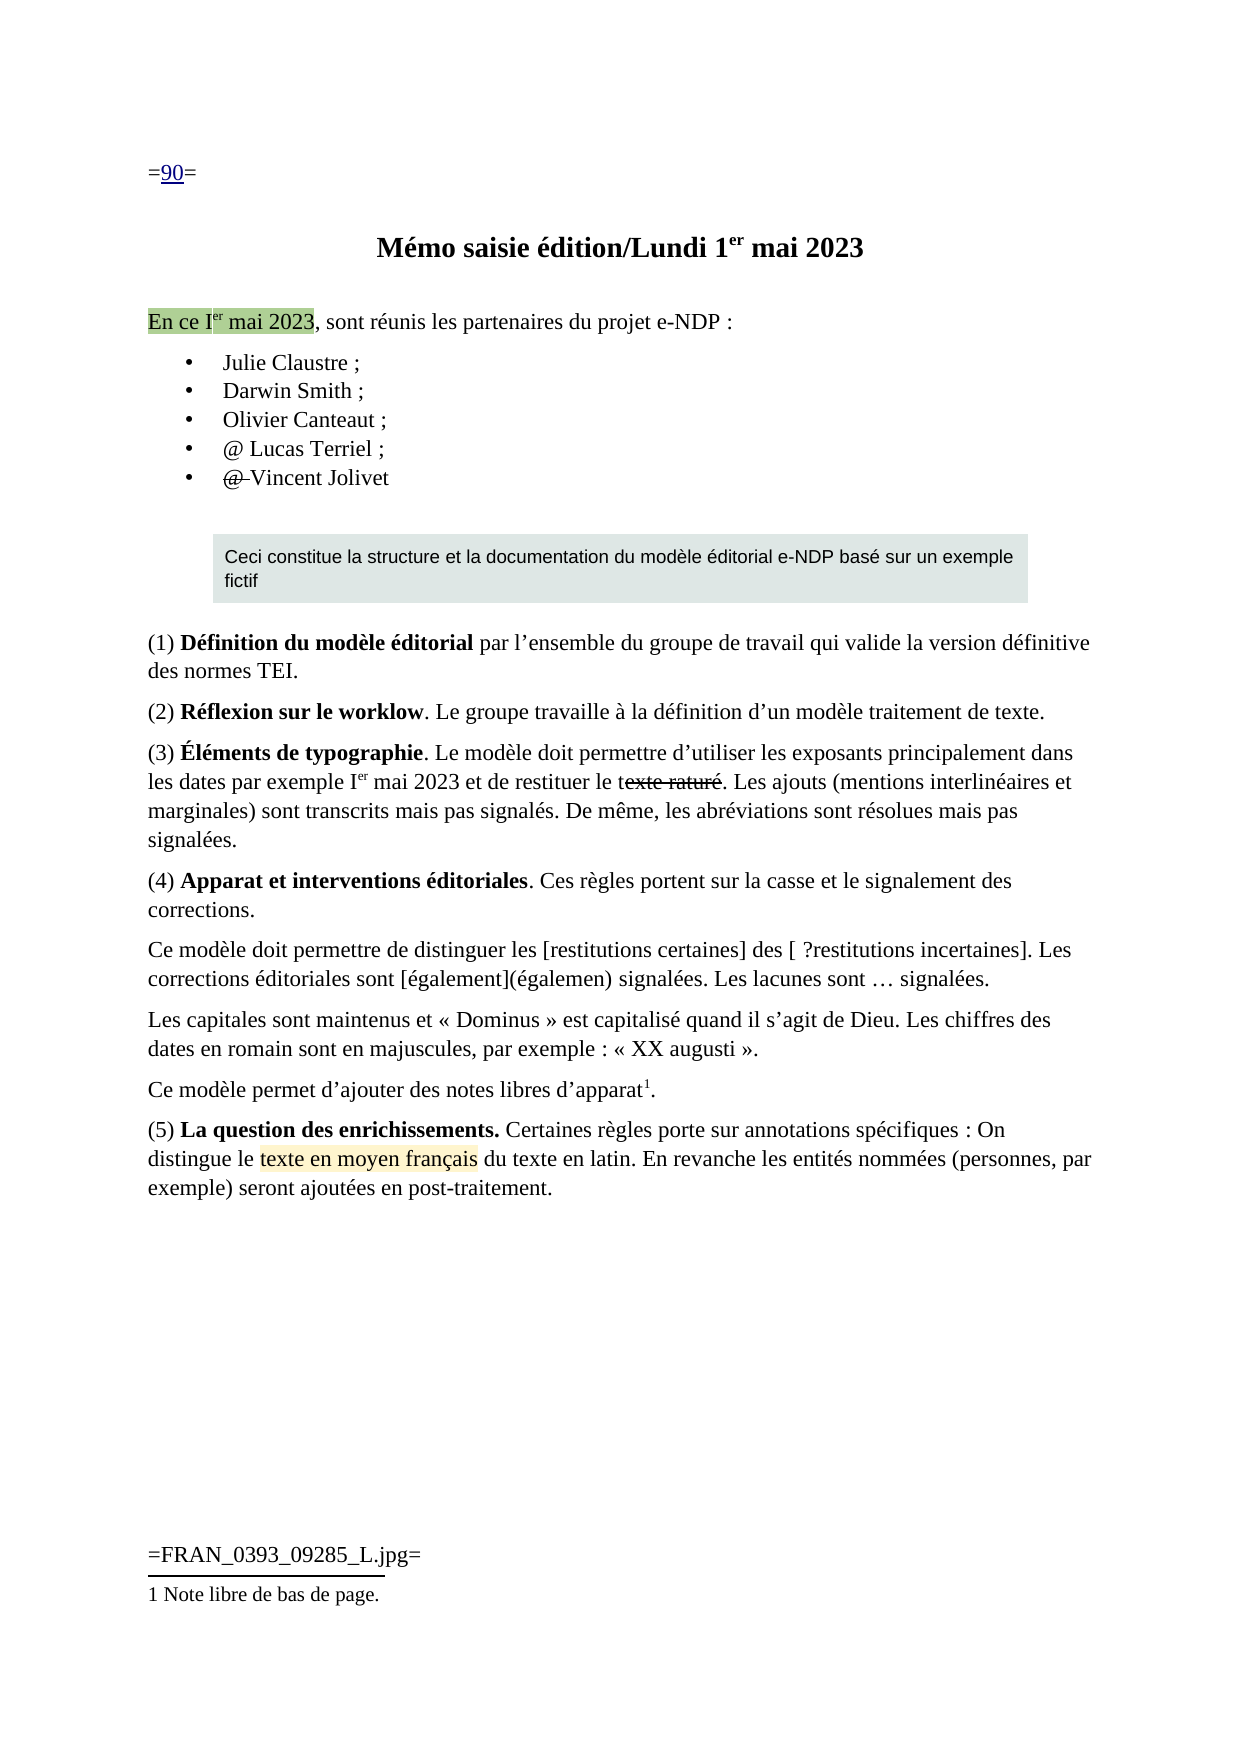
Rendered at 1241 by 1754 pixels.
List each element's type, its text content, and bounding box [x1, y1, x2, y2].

text (2) Réflexion sur le worklow. Le groupe travaille à la définition d’un modèle traitement de texte. [148, 698, 1093, 725]
text =FRAN_0393_09285_L.jpg= [148, 1541, 1093, 1567]
text Ceci constitue la structure et la documentation du modèle éditorial e-NDP basé sur un exemple fictif [213, 534, 1028, 603]
text En ce Ier mai 2023, sont réunis les partenaires du projet e-NDP : [314, 308, 1093, 334]
text (5) La question des enrichissements. Certaines règles porte sur annotations spécifiques : On distingue le texte en moyen français du texte en latin. En revanche les entités nommées (personnes, par exemple) seront ajoutées en post-traitement. [148, 1116, 1093, 1201]
subtitle Mémo saisie édition/Lundi 1er mai 2023 [148, 230, 1093, 263]
list Julie Claustre ; [185, 349, 1093, 375]
list Darwin Smith ; [185, 378, 1093, 404]
text Note libre de bas de page. [148, 1582, 1093, 1606]
list Olivier Canteaut ; [185, 407, 1093, 433]
text (1) Définition du modèle éditorial par l’ensemble du groupe de travail qui valide la version définitive des normes TEI. [148, 629, 1093, 684]
text Les capitales sont maintenus et « Dominus » est capitalisé quand il s’agit de Dieu. Les chiffres des dates en romain sont en majuscules, par exemple : « XX augusti ». [148, 1006, 1093, 1061]
list @ Vincent Jolivet [185, 464, 1093, 491]
text (3) Éléments de typographie. Le modèle doit permettre d’utiliser les exposants principalement dans les dates par exemple Ier mai 2023 et de restituer le texte raturé. Les ajouts (mentions interlinéaires et marginales) sont transcrits mais pas signalés. De même, les abréviations sont résolues mais pas signalées. [148, 739, 1093, 852]
list @ Lucas Terriel ; [185, 436, 1093, 462]
text (4) Apparat et interventions éditoriales. Ces règles portent sur la casse et le signalement des corrections. [148, 867, 1093, 922]
text Ce modèle doit permettre de distinguer les [restitutions certaines] des [ ?restitutions incertaines]. Les corrections éditoriales sont [également](égalemen) signalées. Les lacunes sont … signalées. [148, 936, 1093, 992]
text Ce modèle permet d’ajouter des notes libres d’apparat. [148, 1076, 1093, 1102]
text =90= [148, 159, 1093, 186]
